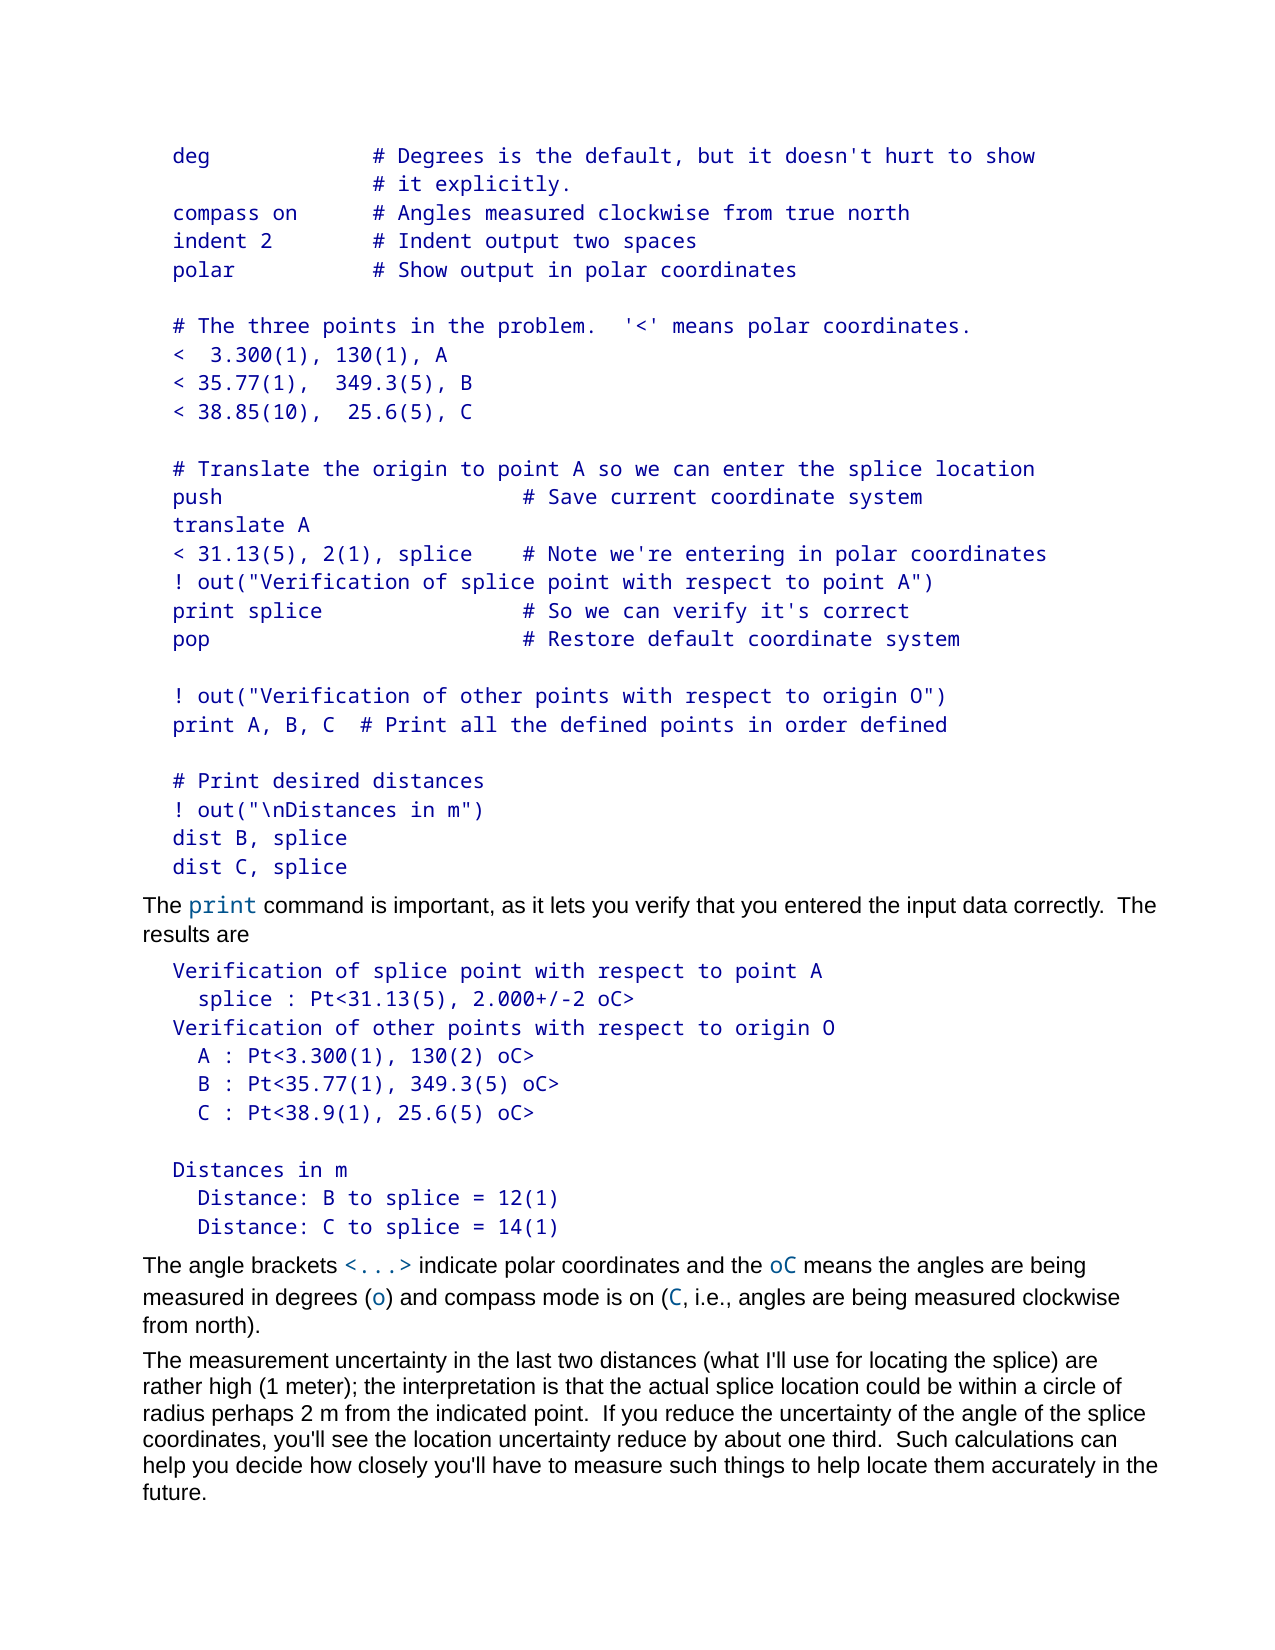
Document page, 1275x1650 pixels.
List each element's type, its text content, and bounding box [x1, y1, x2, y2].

text deg # Degrees is the default, but it doesn't hurt to show [172, 141, 1162, 169]
text Verification of other points with respect to origin O [172, 1013, 1162, 1041]
text ! out("Verification of splice point with respect to point A") [172, 567, 1162, 596]
text < 38.85(10), 25.6(5), C [172, 397, 1162, 425]
text translate A [172, 511, 1162, 539]
text B : Pt<35.77(1), 349.3(5) oC> [172, 1069, 1162, 1098]
text < 31.13(5), 2(1), splice # Note we're entering in polar coordinates [172, 539, 1162, 567]
text A : Pt<3.300(1), 130(2) oC> [172, 1041, 1162, 1069]
text The measurement uncertainty in the last two distances (what I'll use for locating the splice) are rather high (1 meter); the interpretation is that the actual splice location could be within a circle of radius perhaps 2 m from the indicated point. If you reduce the uncertainty of the angle of the splice coordinates, you'll see the location uncertainty reduce by about one third. Such calculations can help you decide how closely you'll have to measure such things to help locate them accurately in the future. [142, 1347, 1162, 1505]
text C : Pt<38.9(1), 25.6(5) oC> [172, 1098, 1162, 1126]
text # Print desired distances [172, 767, 1162, 795]
text < 3.300(1), 130(1), A [172, 340, 1162, 368]
text ! out("Verification of other points with respect to origin O") [172, 681, 1162, 710]
text polar # Show output in polar coordinates [172, 255, 1162, 283]
text < 35.77(1), 349.3(5), B [172, 368, 1162, 397]
text ! out("\nDistances in m") [172, 795, 1162, 823]
text Verification of splice point with respect to point A [172, 956, 1162, 984]
text Distance: C to splice = 14(1) [172, 1212, 1162, 1240]
text The angle brackets <...> indicate polar coordinates and the oC means the angles are being measured in degrees (o) and compass mode is on (C, i.e., angles are being measured clockwise from north). [142, 1249, 1162, 1338]
text The print command is important, as it lets you verify that you entered the input data correctly. The results are [142, 889, 1162, 947]
text # The three points in the problem. '<' means polar coordinates. [172, 312, 1162, 340]
text compass on # Angles measured clockwise from true north [172, 198, 1162, 226]
text # Translate the origin to point A so we can enter the splice location [172, 454, 1162, 482]
text print A, B, C # Print all the defined points in order defined [172, 710, 1162, 738]
text pop # Restore default coordinate system [172, 624, 1162, 653]
text dist B, splice [172, 823, 1162, 852]
text print splice # So we can verify it's correct [172, 596, 1162, 624]
text # it explicitly. [172, 169, 1162, 198]
text dist C, splice [172, 852, 1162, 880]
text splice : Pt<31.13(5), 2.000+/-2 oC> [172, 984, 1162, 1013]
text push # Save current coordinate system [172, 482, 1162, 511]
text Distances in m [172, 1155, 1162, 1183]
text indent 2 # Indent output two spaces [172, 226, 1162, 255]
text Distance: B to splice = 12(1) [172, 1183, 1162, 1212]
